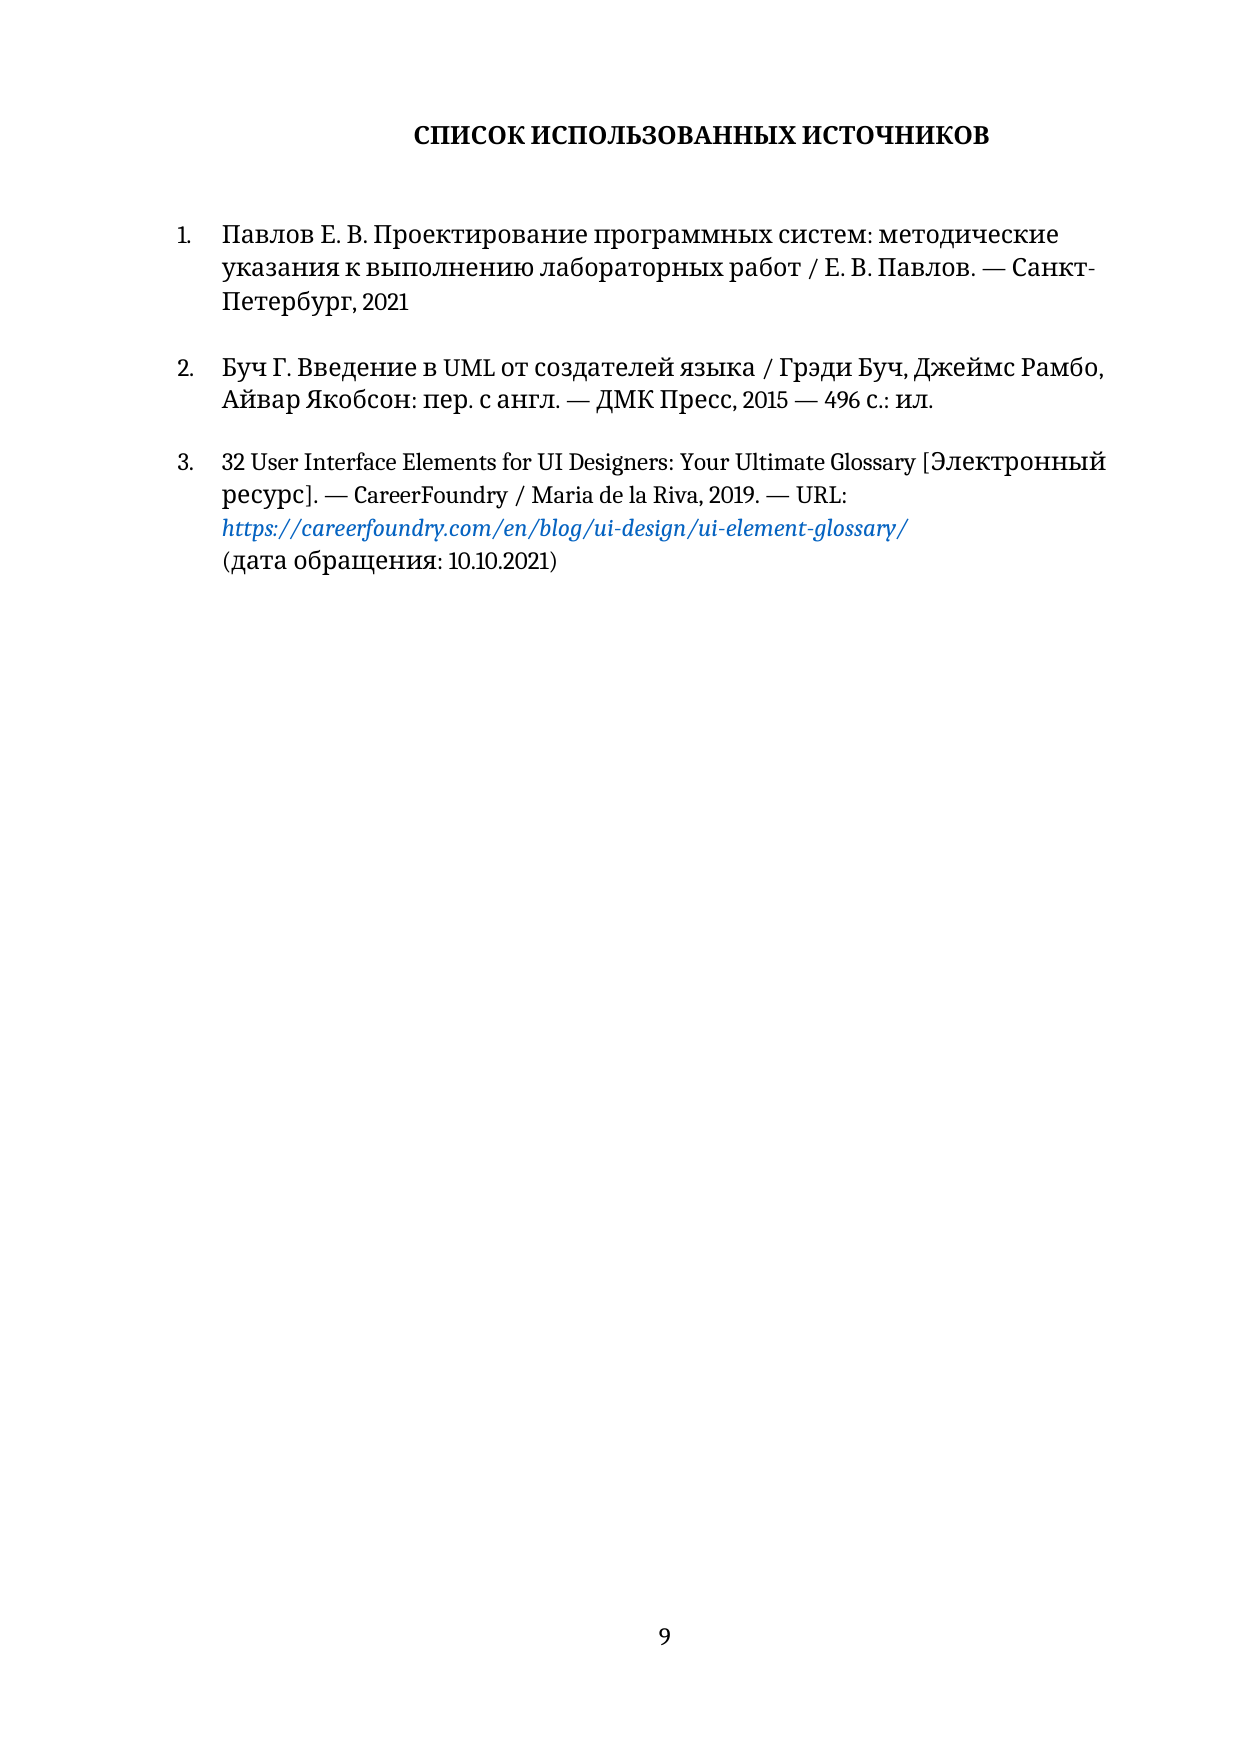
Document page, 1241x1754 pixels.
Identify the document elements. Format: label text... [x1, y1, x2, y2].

list 32 User Interface Elements for UI Designers: Your Ultimate Glossary [Электронный ресурс]. — CareerFoundry / Maria de la Riva, 2019. — URL: https://careerfoundry.com/en/blog/ui-design/ui-element-glossary/ (дата обращения: 10.10.2021) [177, 448, 1152, 576]
text СПИСОК ИСПОЛЬЗОВАННЫХ ИСТОЧНИКОВ [251, 122, 1152, 151]
list Павлов Е. В. Проектирование программных систем: методические указания к выполнению лабораторных работ / Е. В. Павлов. — Санкт-Петербург, 2021 [177, 221, 1152, 316]
list Буч Г. Введение в UML от создателей языка / Грэди Буч, Джеймс Рамбо, Айвар Якобсон: пер. с англ. — ДМК Пресс, 2015 — 496 с.: ил. [177, 353, 1152, 415]
